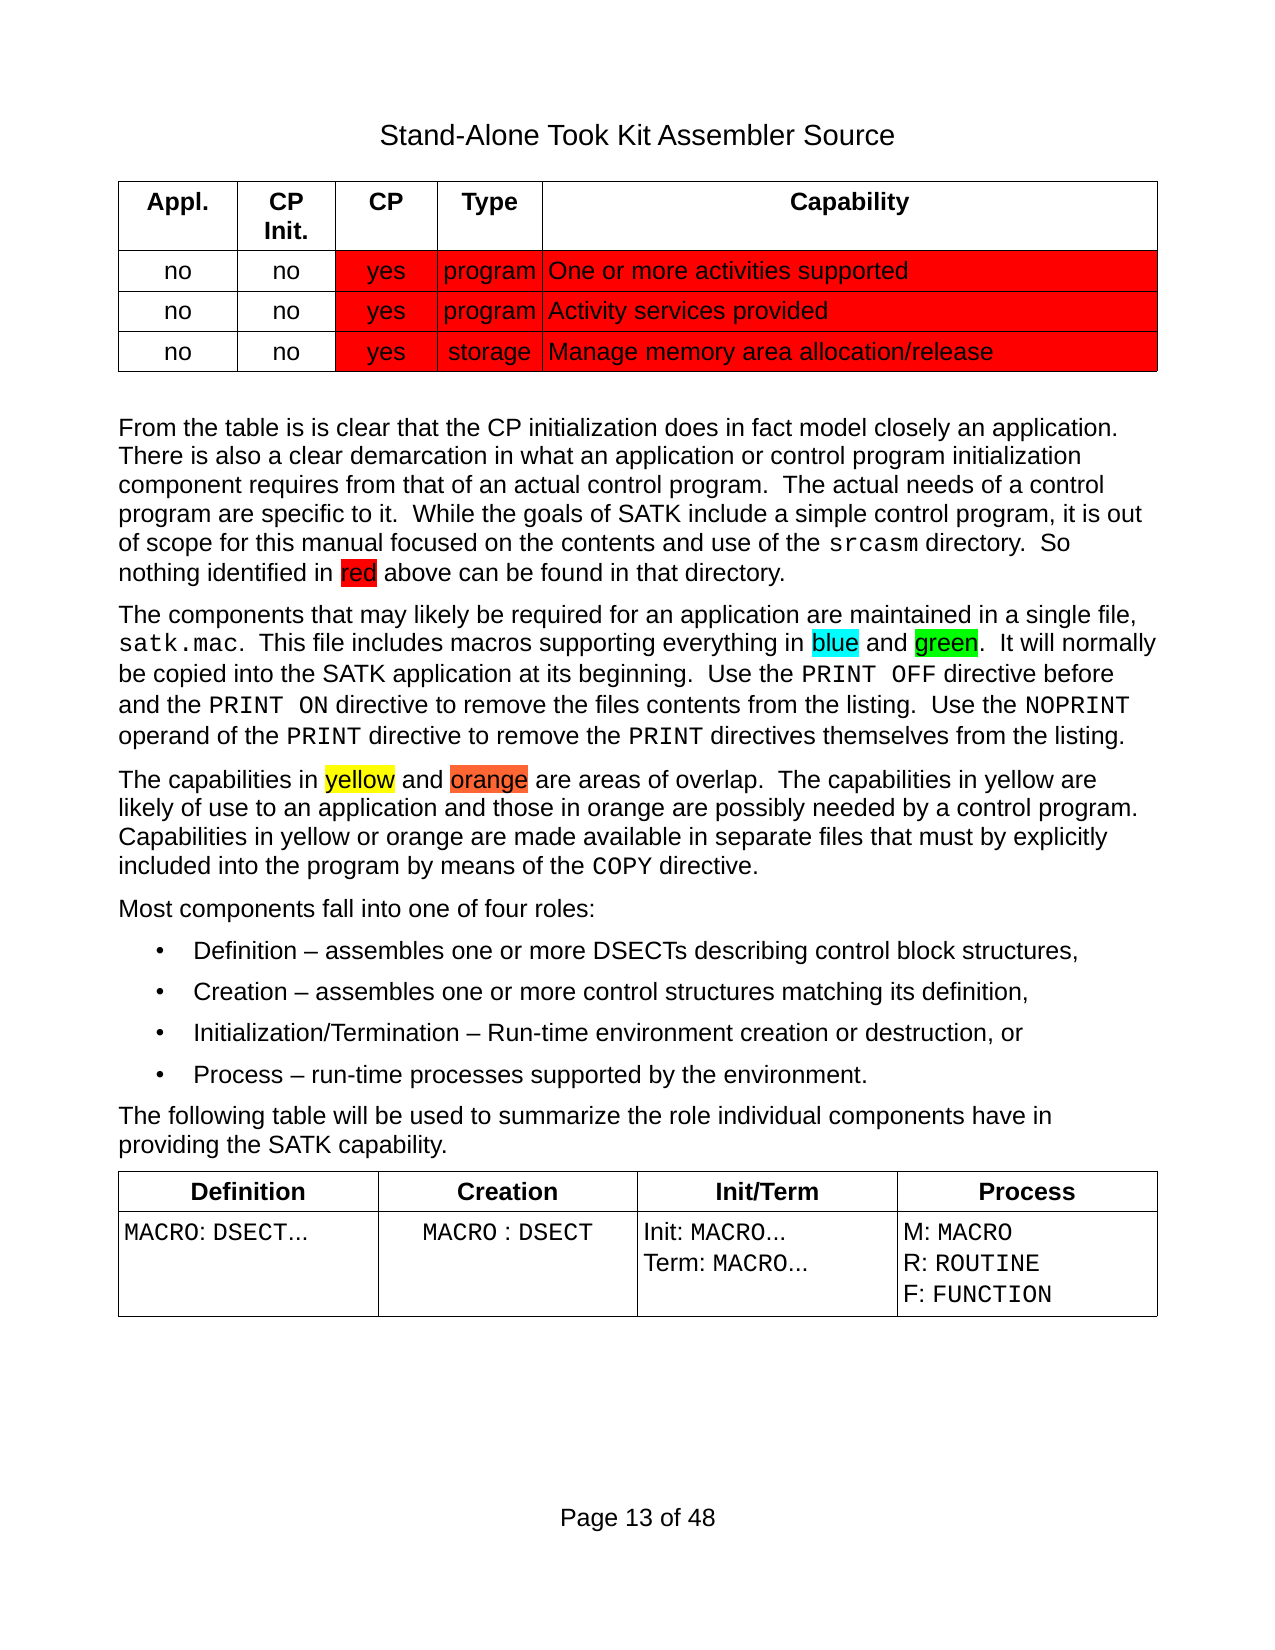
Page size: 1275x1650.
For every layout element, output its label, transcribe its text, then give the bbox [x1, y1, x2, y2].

table_header Appl. [119, 182, 237, 250]
text The components that may likely be required for an application are maintained in a single file, satk.mac. This file includes macros supporting everything in blue and green. It will normally be copied into the SATK application at its beginning. Use the PRINT OFF directive before and the PRINT ON directive to remove the files contents from the listing. Use the NOPRINT operand of the PRINT directive to remove the PRINT directives themselves from the listing. [118, 600, 1157, 752]
table_header Process [898, 1172, 1157, 1211]
table_cell no [238, 251, 335, 291]
table_cell no [238, 292, 335, 331]
table_cell Manage memory area allocation/release [543, 332, 1157, 371]
table_cell program [438, 251, 542, 291]
table_cell no [119, 292, 237, 331]
text The following table will be used to summarize the role individual components have in providing the SATK capability. [118, 1101, 1157, 1158]
table_header Definition [119, 1172, 378, 1211]
table_cell yes [336, 332, 437, 371]
table_cell One or more activities supported [543, 251, 1157, 291]
table_cell no [119, 251, 237, 291]
table_header CP [336, 182, 437, 250]
table_cell program [438, 292, 542, 331]
table_cell MACRO: DSECT... [119, 1212, 378, 1316]
table_header Type [438, 182, 542, 250]
table_cell M: MACRO R: ROUTINE F: FUNCTION [898, 1212, 1157, 1316]
table_cell yes [336, 251, 437, 291]
table_cell Activity services provided [543, 292, 1157, 331]
table_cell no [119, 332, 237, 371]
table_cell Init: MACRO... Term: MACRO... [638, 1212, 897, 1316]
text From the table is is clear that the CP initialization does in fact model closely an application. There is also a clear demarcation in what an application or control program initialization component requires from that of an actual control program. The actual needs of a control program are specific to it. While the goals of SATK include a simple control program, it is out of scope for this manual focused on the contents and use of the srcasm directory. So nothing identified in red above can be found in that directory. [118, 412, 1157, 587]
table_header Capability [543, 182, 1157, 250]
list Initialization/Termination – Run-time environment creation or destruction, or [156, 1018, 1157, 1047]
table_header Init/Term [638, 1172, 897, 1211]
text The capabilities in yellow and orange are areas of overlap. The capabilities in yellow are likely of use to an application and those in orange are possibly needed by a control program. Capabilities in yellow or orange are made available in separate files that must by explicitly included into the program by means of the COPY directive. [118, 765, 1157, 882]
table_header CP Init. [238, 182, 335, 250]
list Definition – assembles one or more DSECTs describing control block structures, [156, 936, 1157, 964]
text Most components fall into one of four roles: [118, 894, 1157, 923]
list Creation – assembles one or more control structures matching its definition, [156, 977, 1157, 1006]
list Process – run-time processes supported by the environment. [156, 1060, 1157, 1088]
table_header Creation [379, 1172, 637, 1211]
table_cell MACRO : DSECT [379, 1212, 637, 1316]
table_cell storage [438, 332, 542, 371]
table_cell no [238, 332, 335, 371]
table_cell yes [336, 292, 437, 331]
